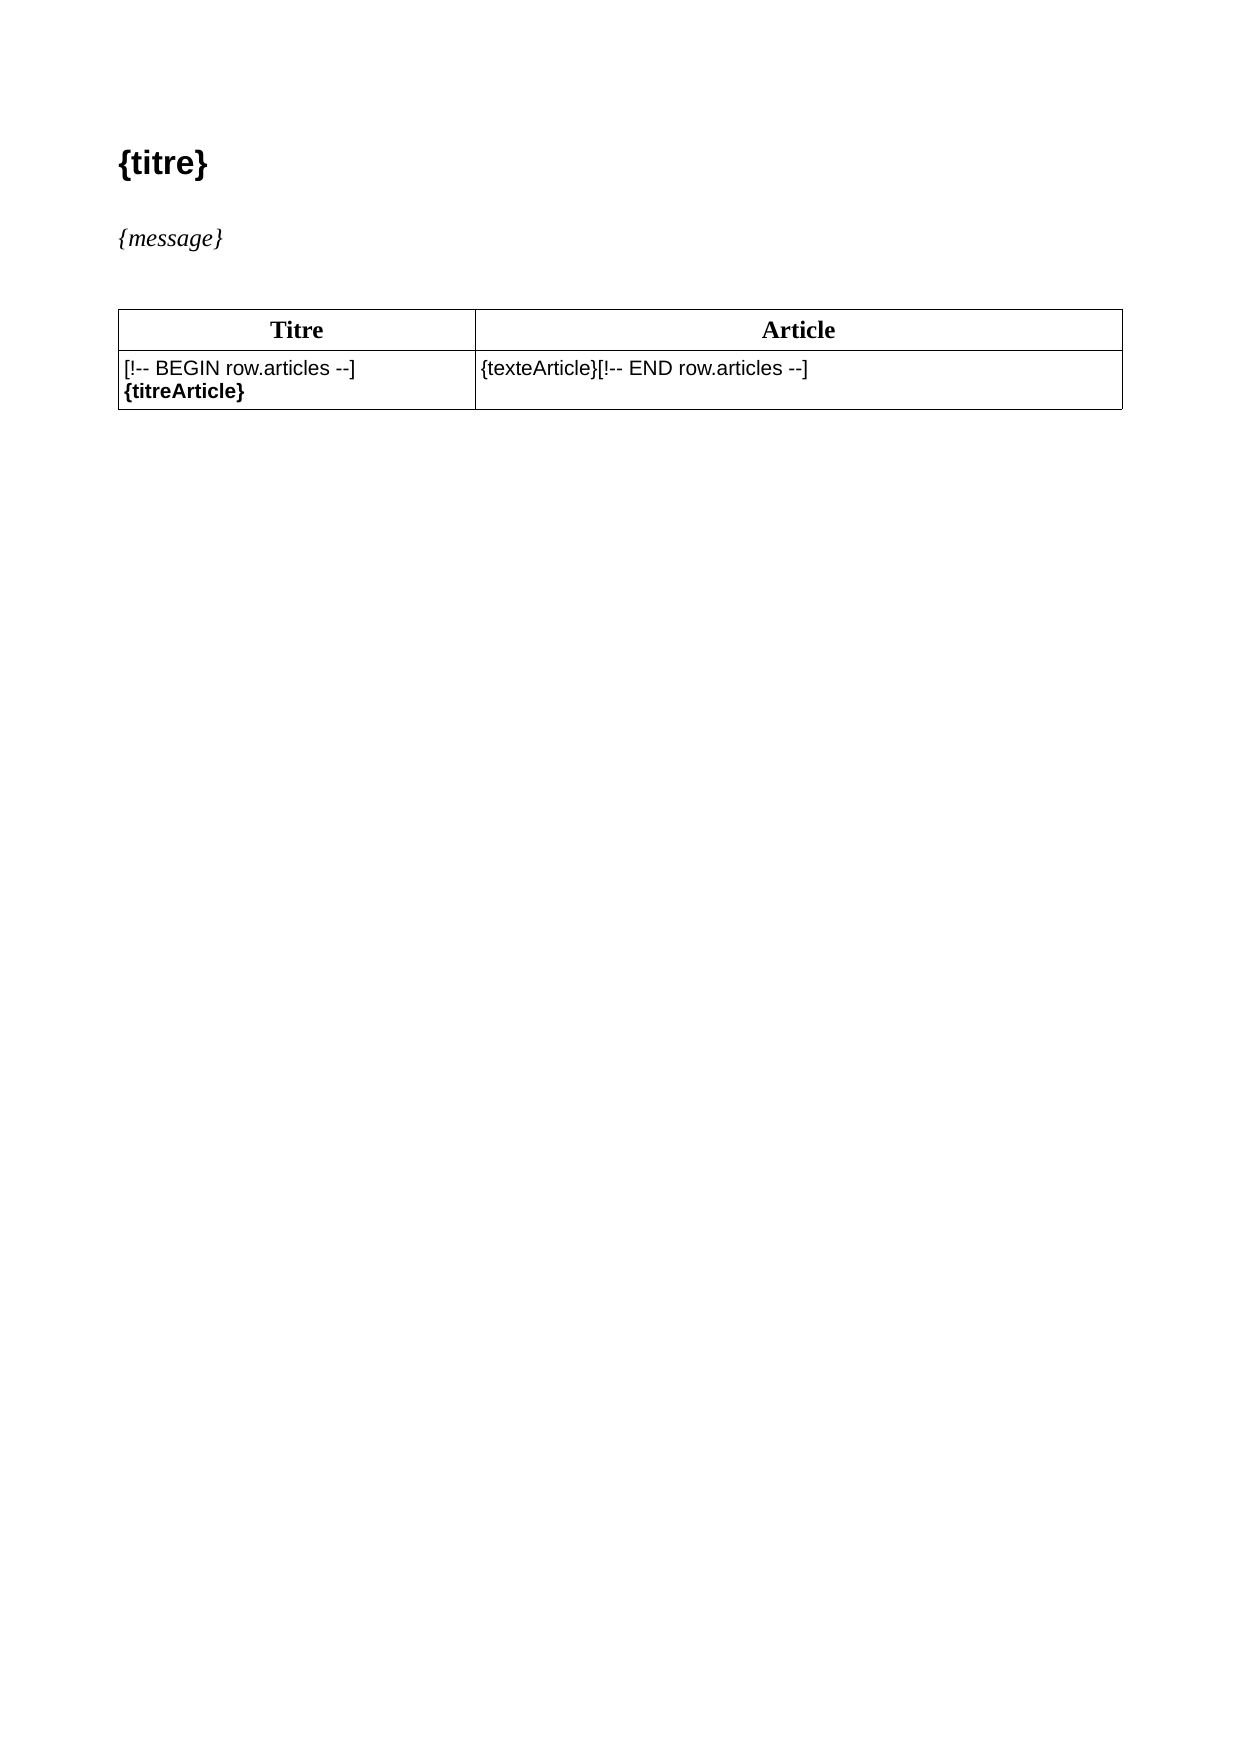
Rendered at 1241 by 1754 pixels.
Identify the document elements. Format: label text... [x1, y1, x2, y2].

subtitle {titre} [118, 143, 1122, 182]
table_header Titre [119, 310, 475, 349]
table_cell [!-- BEGIN row.articles --]{titreArticle} [119, 351, 475, 409]
text {message} [118, 223, 1122, 252]
table_header Article [476, 310, 1122, 349]
table_cell {texteArticle}[!-- END row.articles --] [476, 351, 1122, 409]
